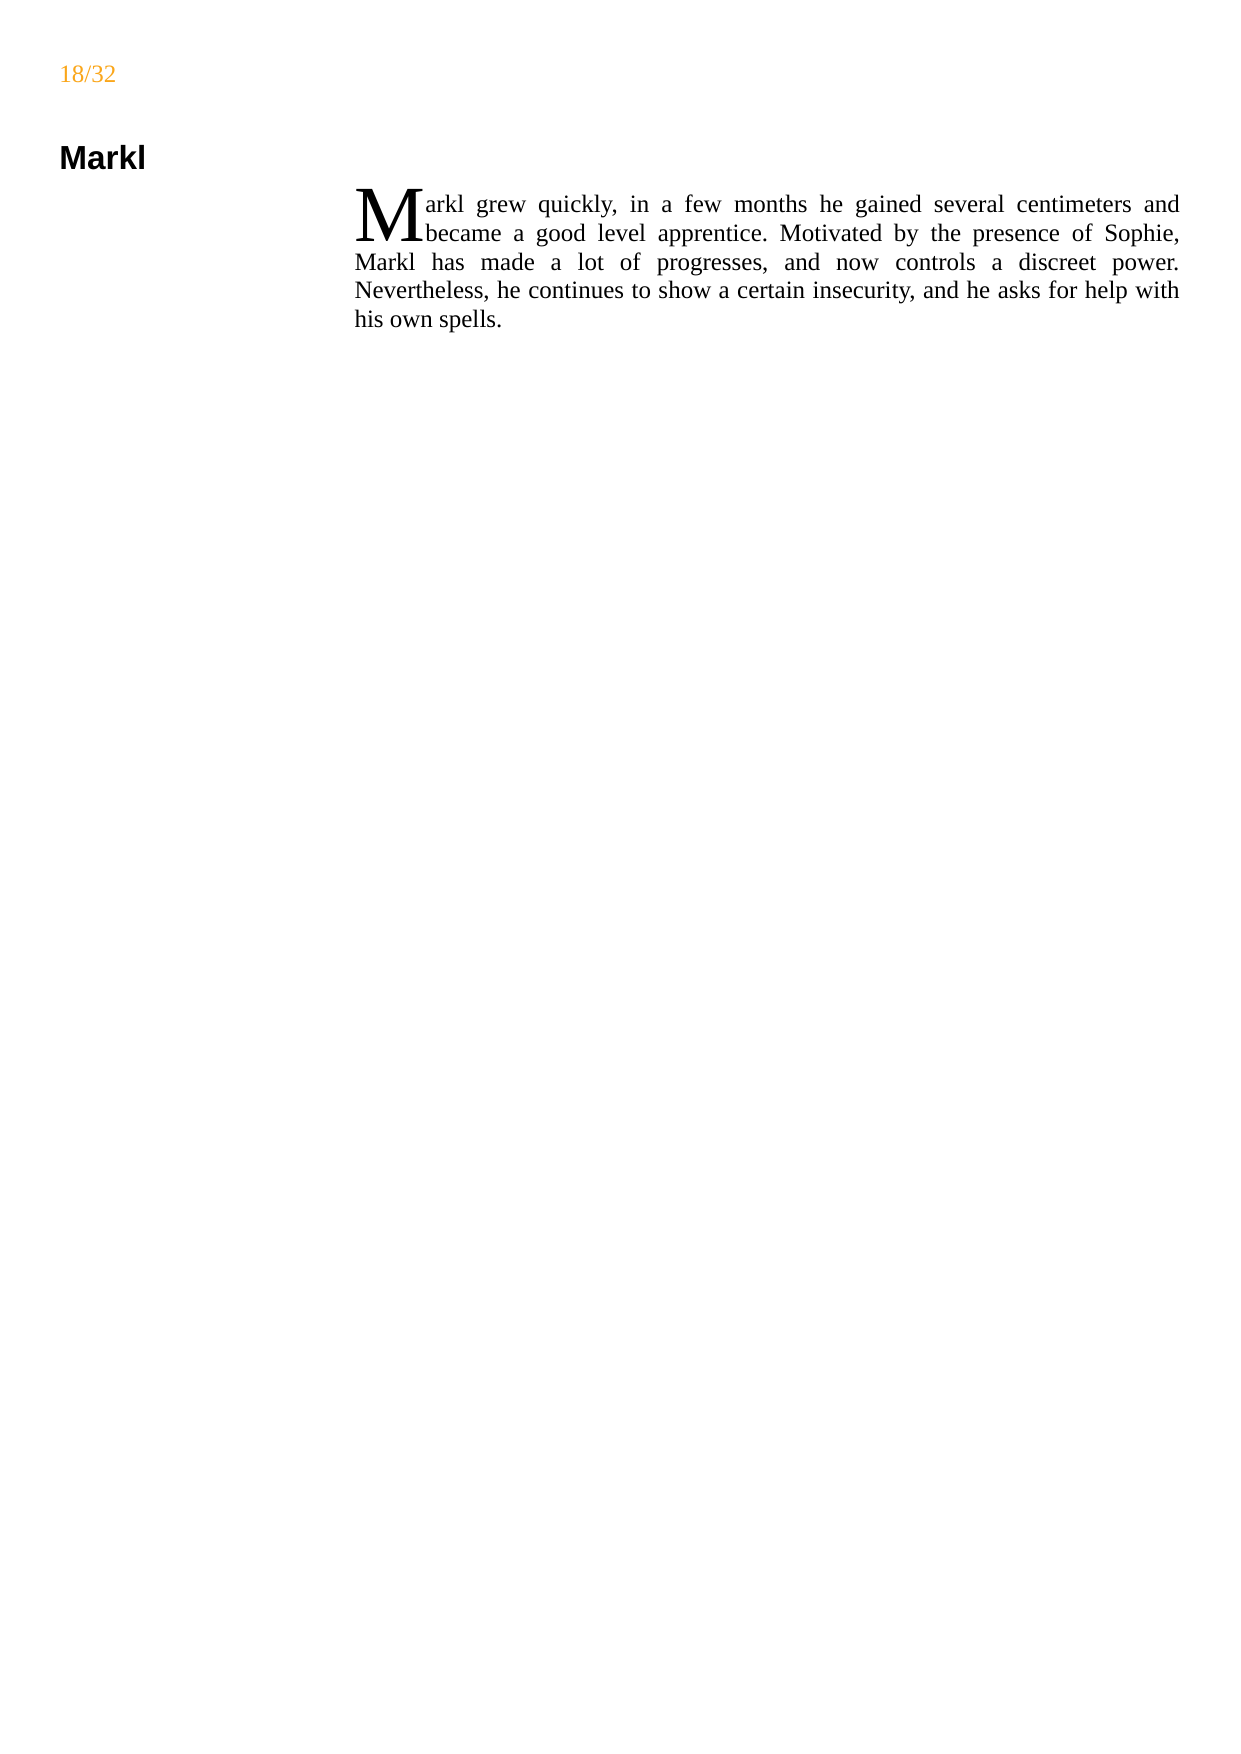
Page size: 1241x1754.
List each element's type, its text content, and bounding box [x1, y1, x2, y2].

text Markl grew quickly, in a few months he gained several centimeters and became a good level apprentice. Motivated by the presence of Sophie, Markl has made a lot of progresses, and now controls a discreet power. Nevertheless, he continues to show a certain insecurity, and he asks for help with his own spells. [59, 189, 1181, 333]
subtitle Markl [59, 138, 1181, 177]
